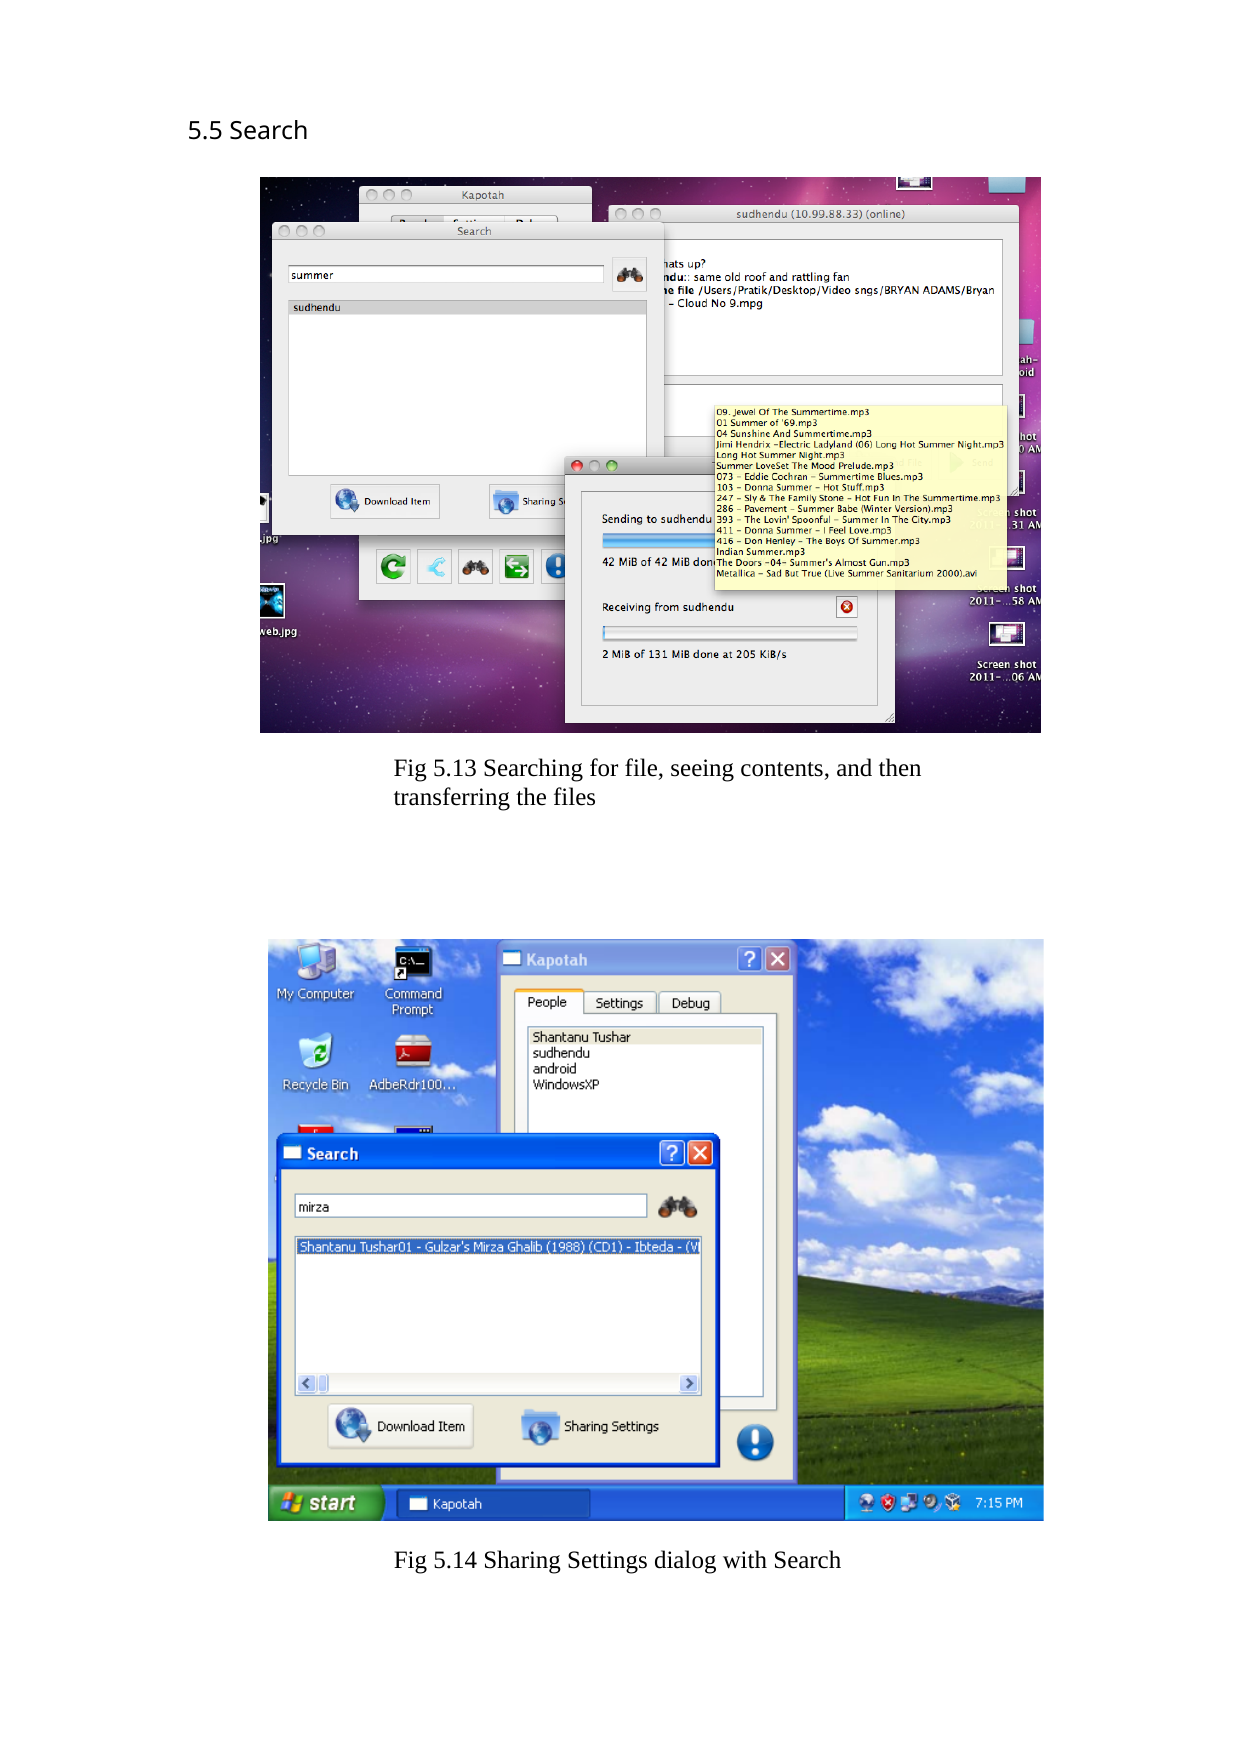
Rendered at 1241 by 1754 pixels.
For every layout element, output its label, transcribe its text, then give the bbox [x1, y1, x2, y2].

text 5.5 Search [187, 112, 1091, 147]
picture [268, 939, 1044, 1521]
picture [260, 177, 1041, 733]
